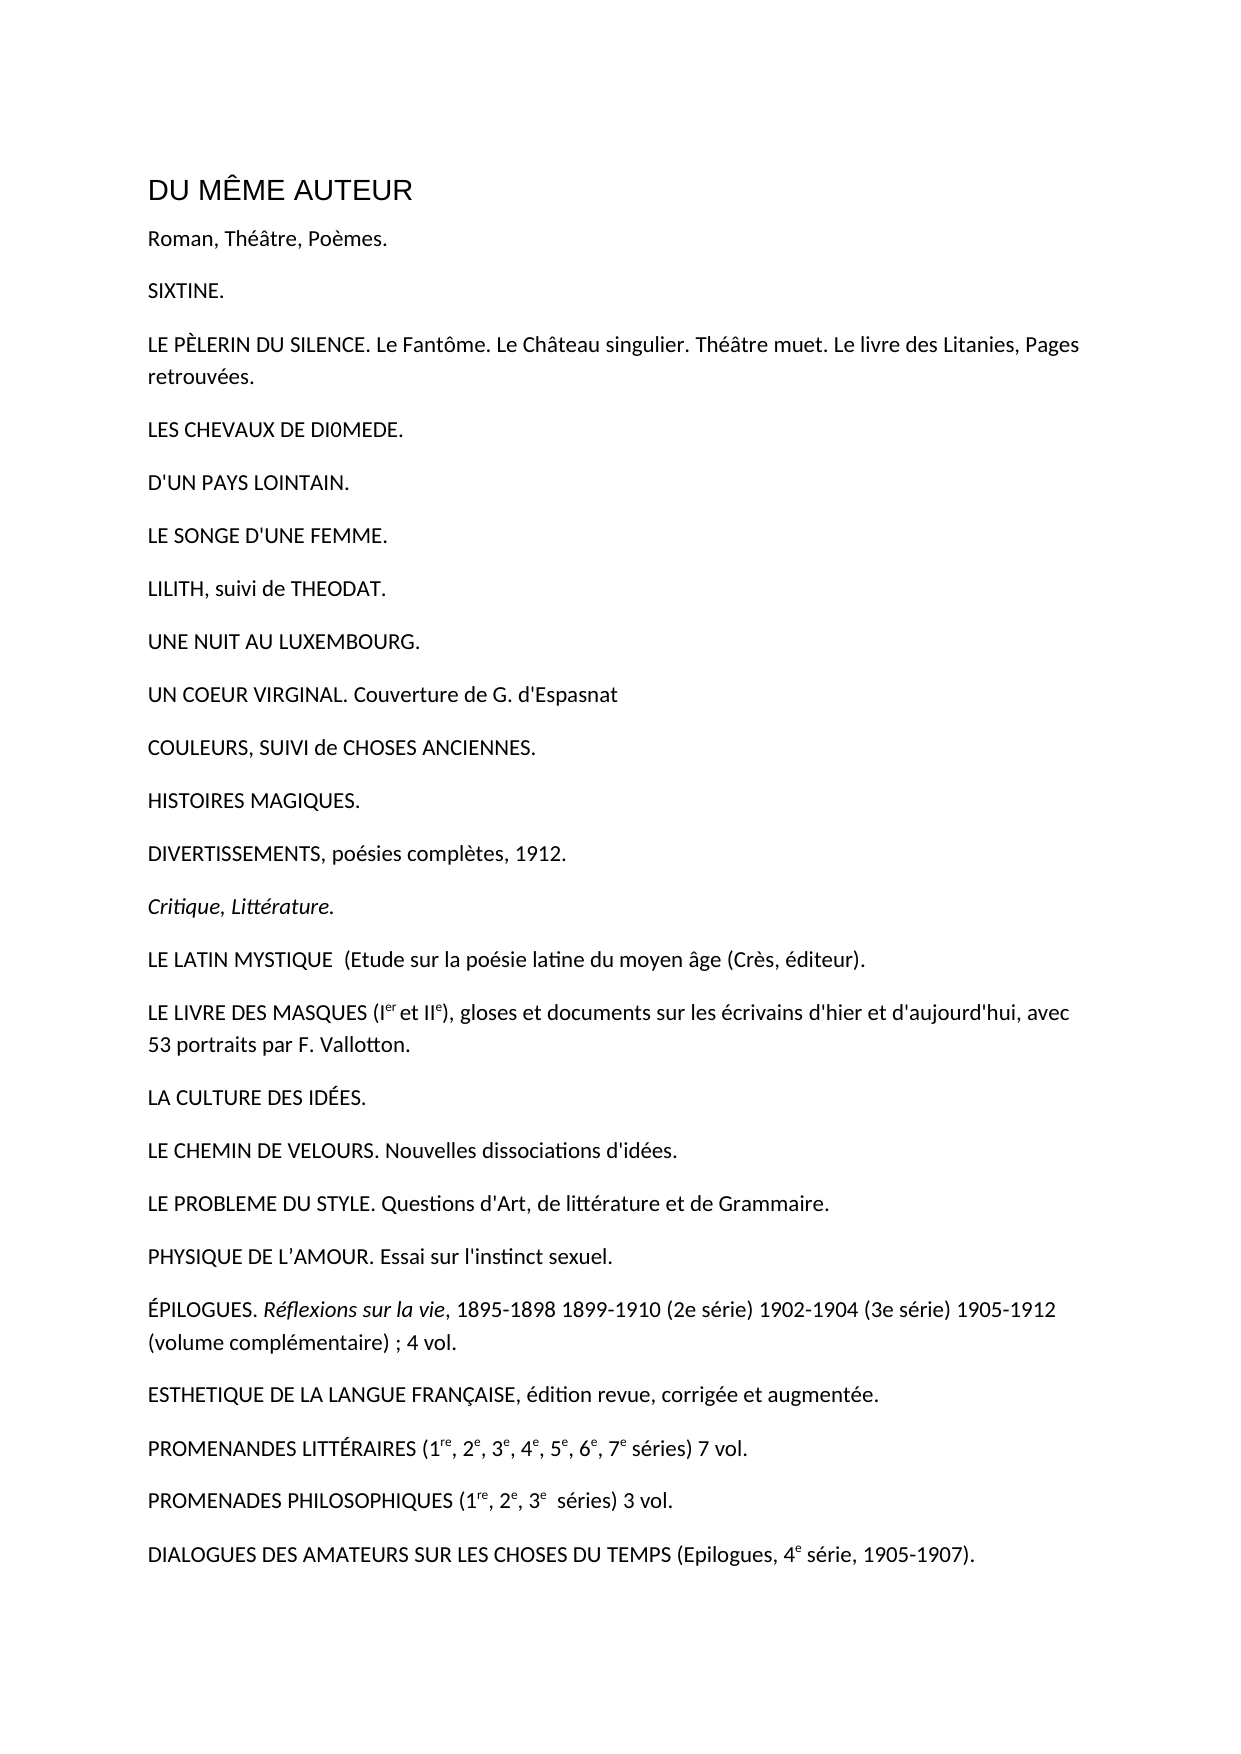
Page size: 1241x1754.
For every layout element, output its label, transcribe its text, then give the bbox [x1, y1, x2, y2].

text UNE NUIT AU LUXEMBOURG. [148, 627, 1093, 655]
text LE CHEMIN DE VELOURS. Nouvelles dissociations d'idées. [148, 1136, 1093, 1164]
text DIVERTISSEMENTS, poésies complètes, 1912. [148, 839, 1093, 867]
text SIXTINE. [148, 277, 1093, 305]
text PHYSIQUE DE L’AMOUR. Essai sur l'instinct sexuel. [148, 1242, 1093, 1270]
text LILITH, suivi de THEODAT. [148, 574, 1093, 602]
text Critique, Littérature. [148, 892, 1093, 920]
text LE SONGE D'UNE FEMME. [148, 521, 1093, 549]
subtitle DU MÊME AUTEUR [148, 173, 1093, 206]
text ESTHETIQUE DE LA LANGUE FRANÇAISE, édition revue, corrigée et augmentée. [148, 1381, 1093, 1409]
text COULEURS, SUIVI de CHOSES ANCIENNES. [148, 733, 1093, 761]
text UN COEUR VIRGINAL. Couverture de G. d'Espasnat [148, 680, 1093, 708]
text PROMENADES PHILOSOPHIQUES (1re, 2e, 3e séries) 3 vol. [148, 1487, 1093, 1515]
text LE LIVRE DES MASQUES (Ier et IIe), gloses et documents sur les écrivains d'hier et d'aujourd'hui, avec 53 portraits par F. Vallotton. [148, 998, 1093, 1058]
text HISTOIRES MAGIQUES. [148, 786, 1093, 814]
text ÉPILOGUES. Réflexions sur la vie, 1895-1898 1899-1910 (2e série) 1902-1904 (3e série) 1905-1912 (volume complémentaire) ; 4 vol. [148, 1295, 1093, 1356]
text D'UN PAYS LOINTAIN. [148, 468, 1093, 496]
text DIALOGUES DES AMATEURS SUR LES CHOSES DU TEMPS (Epilogues, 4e série, 1905-1907). [148, 1540, 1093, 1568]
text LE LATIN MYSTIQUE (Etude sur la poésie latine du moyen âge (Crès, éditeur). [148, 945, 1093, 973]
text Roman, Théâtre, Poèmes. [148, 224, 1093, 252]
text PROMENANDES LITTÉRAIRES (1re, 2e, 3e, 4e, 5e, 6e, 7e séries) 7 vol. [148, 1434, 1093, 1462]
text LE PÈLERIN DU SILENCE. Le Fantôme. Le Château singulier. Théâtre muet. Le livre des Litanies, Pages retrouvées. [148, 330, 1093, 390]
text LE PROBLEME DU STYLE. Questions d'Art, de littérature et de Grammaire. [148, 1189, 1093, 1217]
text LES CHEVAUX DE DI0MEDE. [148, 415, 1093, 443]
text LA CULTURE DES IDÉES. [148, 1083, 1093, 1111]
